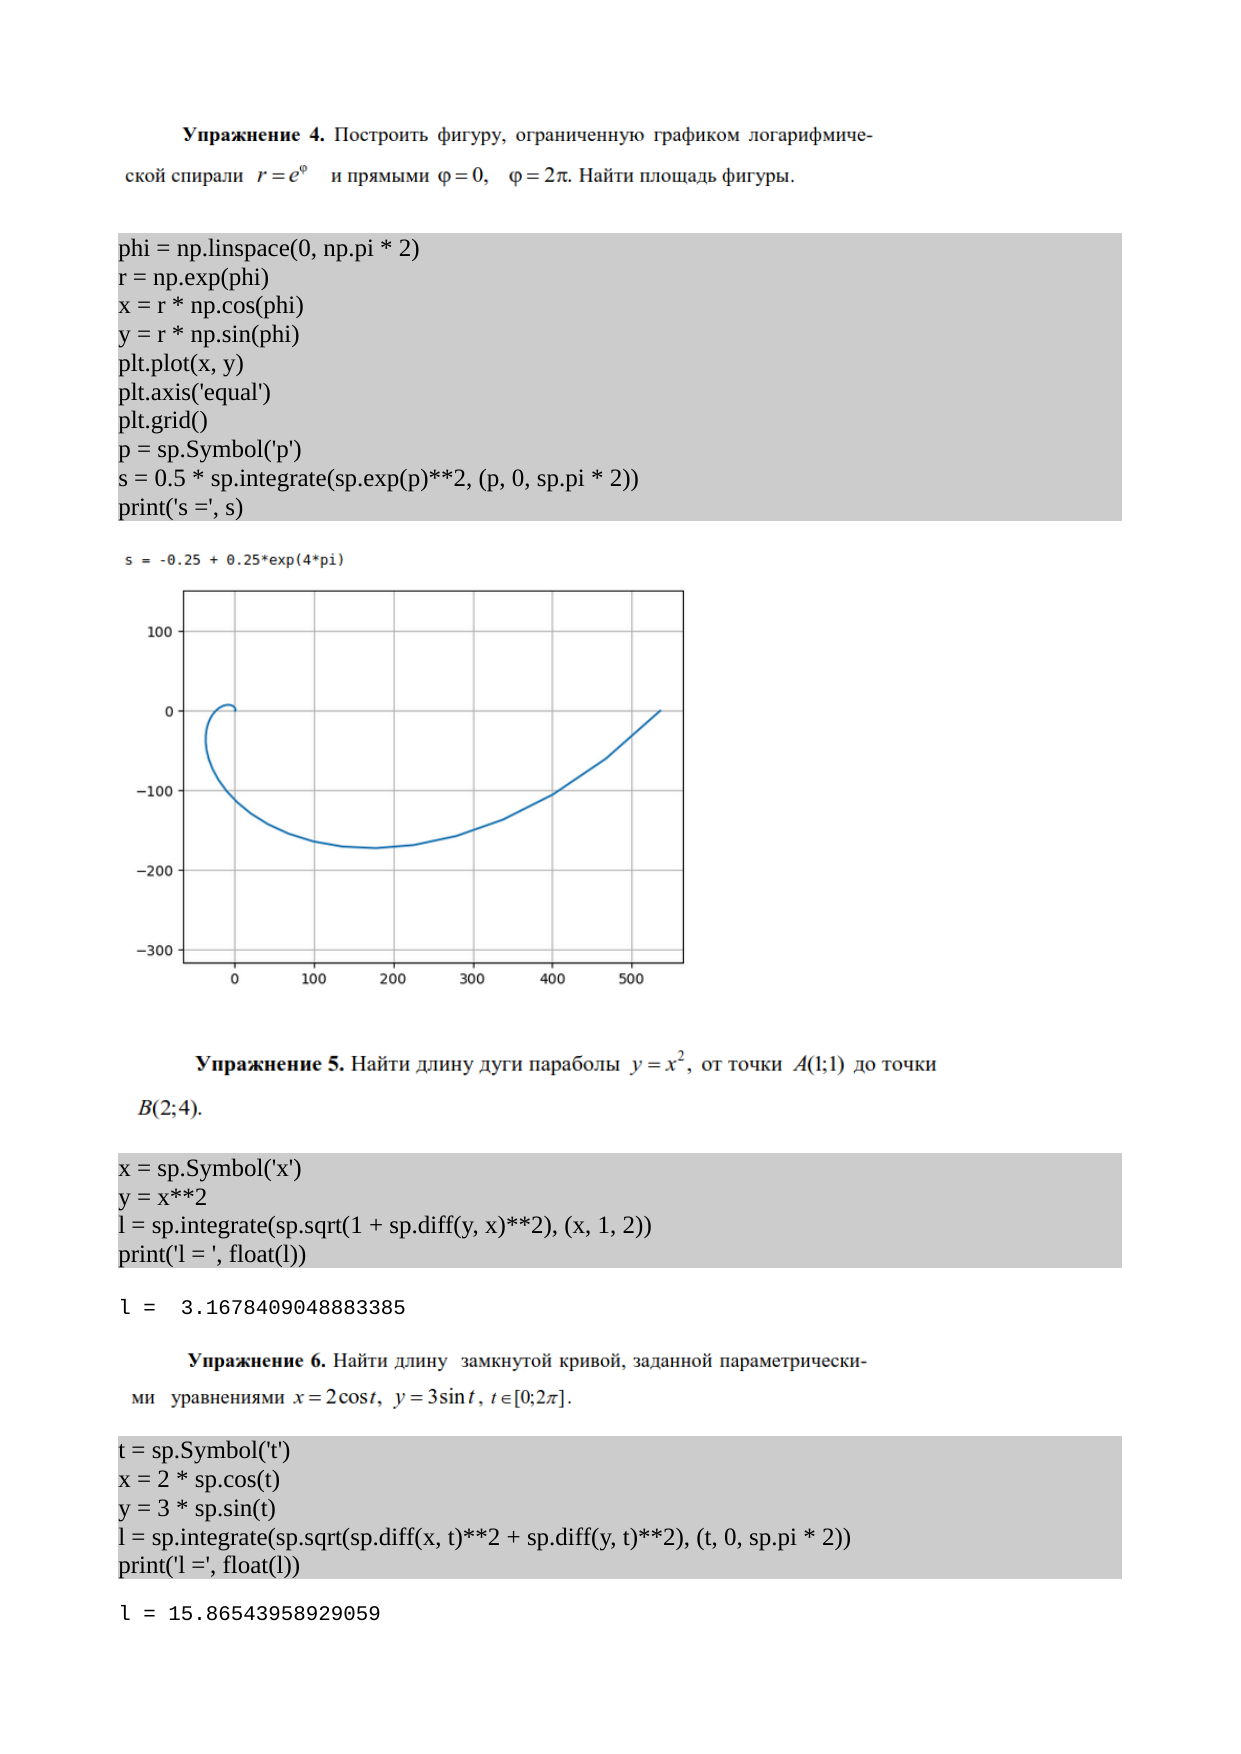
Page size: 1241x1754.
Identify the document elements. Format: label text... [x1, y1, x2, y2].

text l = sp.integrate(sp.sqrt(sp.diff(x, t)**2 + sp.diff(y, t)**2), (t, 0, sp.pi * 2)) [118, 1522, 1122, 1551]
text l = 3.1678409048883385 [118, 1297, 1122, 1321]
picture [121, 118, 882, 207]
text plt.axis('equal') [118, 377, 1122, 406]
text p = sp.Symbol('p') [118, 434, 1122, 463]
picture [119, 549, 692, 998]
text plt.grid() [118, 406, 1122, 434]
picture [125, 1038, 946, 1125]
text plt.plot(x, y) [118, 348, 1122, 377]
text t = sp.Symbol('t') [118, 1436, 1122, 1464]
text x = sp.Symbol('x') [118, 1153, 1122, 1182]
text y = r * np.sin(phi) [118, 319, 1122, 348]
text y = 3 * sp.sin(t) [118, 1493, 1122, 1522]
text print('l =', float(l)) [118, 1551, 1122, 1579]
text s = 0.5 * sp.integrate(sp.exp(p)**2, (p, 0, sp.pi * 2)) [118, 463, 1122, 492]
text l = sp.integrate(sp.sqrt(1 + sp.diff(y, x)**2), (x, 1, 2)) [118, 1211, 1122, 1239]
picture [120, 1345, 877, 1415]
text r = np.exp(phi) [118, 262, 1122, 291]
text phi = np.linspace(0, np.pi * 2) [118, 233, 1122, 262]
text x = r * np.cos(phi) [118, 291, 1122, 319]
text y = x**2 [118, 1182, 1122, 1211]
text print('s =', s) [118, 492, 1122, 521]
text print('l = ', float(l)) [118, 1239, 1122, 1268]
text x = 2 * sp.cos(t) [118, 1464, 1122, 1493]
text l = 15.86543958929059 [118, 1603, 1122, 1627]
